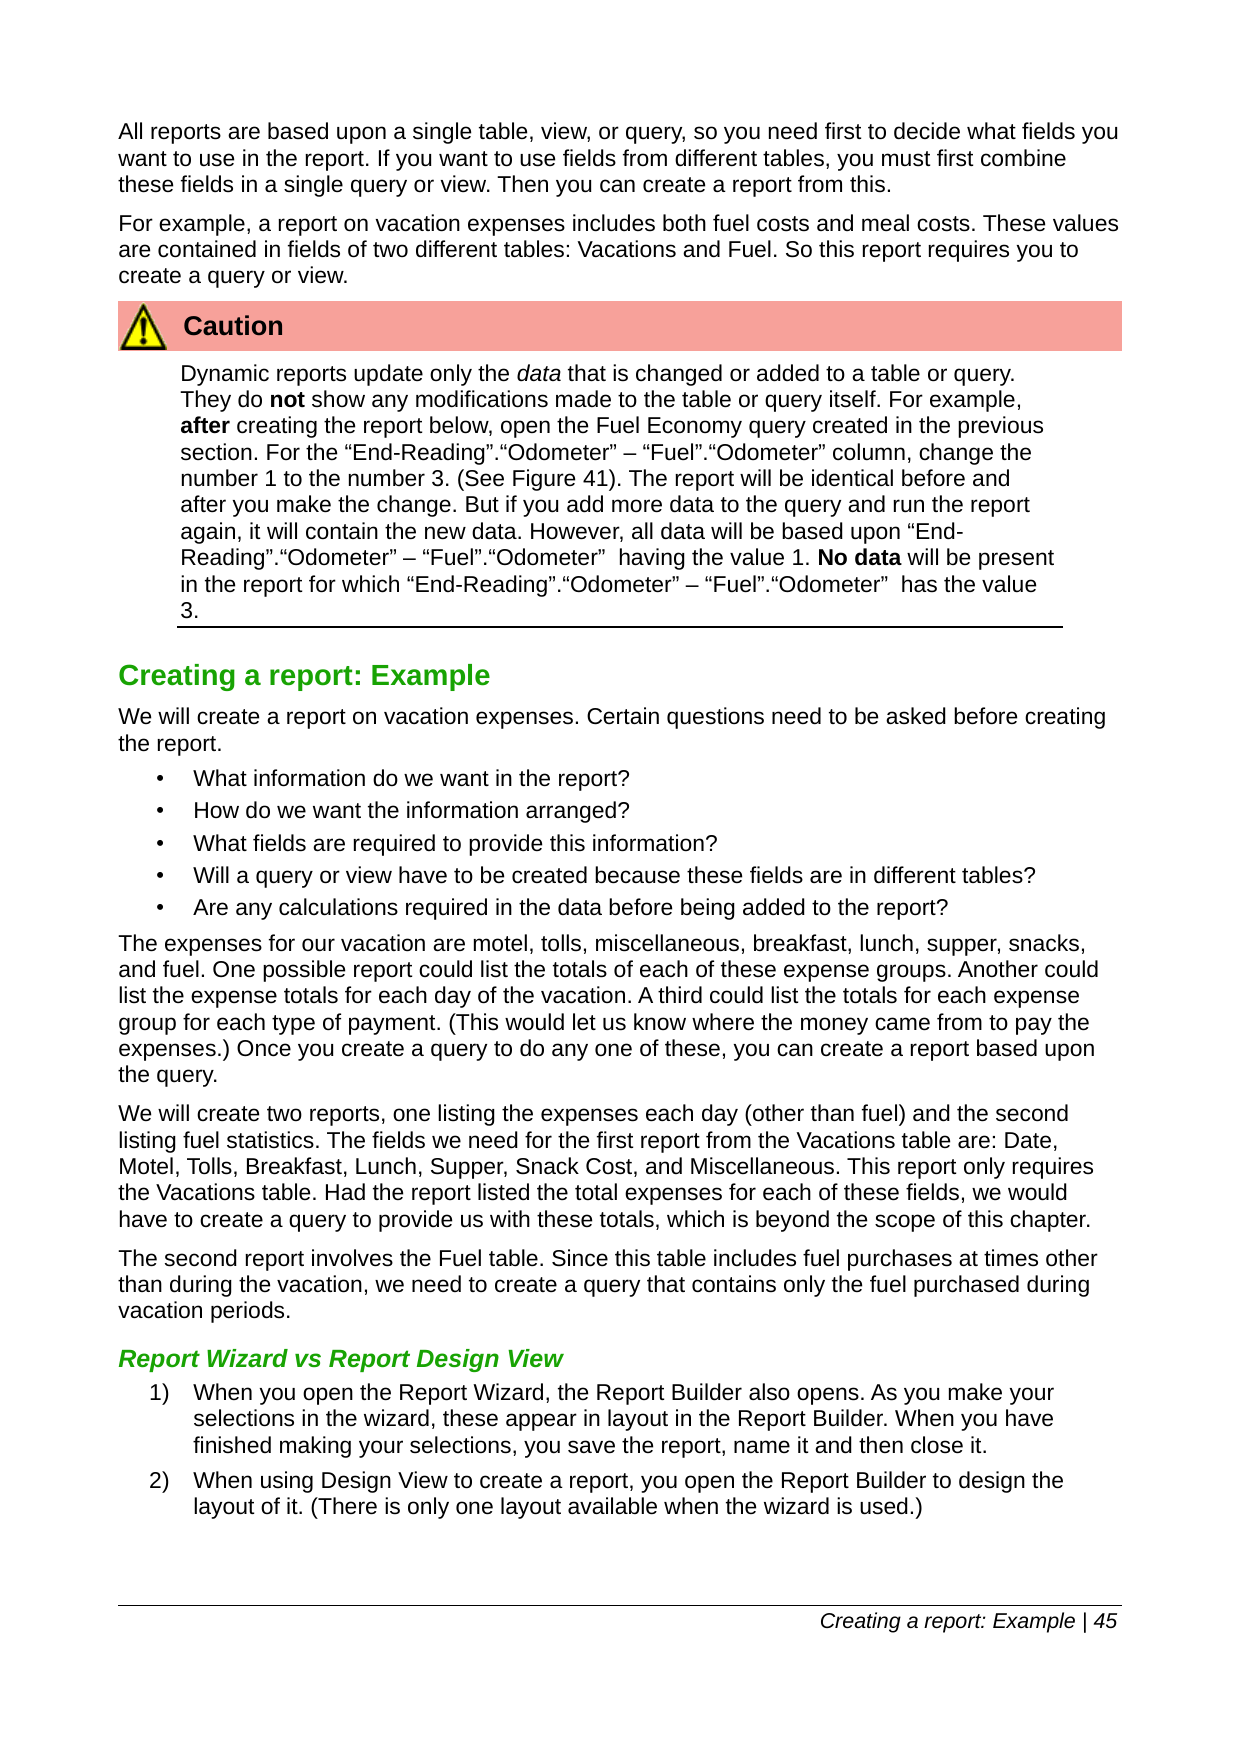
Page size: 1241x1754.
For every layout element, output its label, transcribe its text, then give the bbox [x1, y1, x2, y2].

subtitle Caution [118, 301, 1122, 351]
list Are any calculations required in the data before being added to the report? [156, 894, 1122, 921]
text All reports are based upon a single table, view, or query, so you need first to decide what fields you want to use in the report. If you want to use fields from different tables, you must first combine these fields in a single query or view. Then you can create a report from this. [118, 118, 1122, 197]
list When you open the Report Wizard, the Report Builder also opens. As you make your selections in the wizard, these appear in layout in the Report Builder. When you have finished making your selections, you save the report, name it and then close it. [169, 1379, 1122, 1458]
text For example, a report on vacation expenses includes both fuel costs and meal costs. These values are contained in fields of two different tables: Vacations and Fuel. So this report requires you to create a query or view. [118, 210, 1122, 289]
list We will create a report on vacation expenses. Certain questions need to be asked before creating the report. [118, 703, 1122, 756]
picture [119, 302, 167, 350]
list How do we want the information arranged? [156, 797, 1122, 823]
text We will create two reports, one listing the expenses each day (other than fuel) and the second listing fuel statistics. The fields we need for the first report from the Vacations table are: Date, Motel, Tolls, Breakfast, Lunch, Supper, Snack Cost, and Miscellaneous. This report only requires the Vacations table. Had the report listed the total expenses for each of these fields, we would have to create a query to provide us with these totals, which is beyond the scope of this chapter. [118, 1100, 1122, 1232]
list When using Design View to create a report, you open the Report Builder to design the layout of it. (There is only one layout available when the wizard is used.) [169, 1467, 1122, 1519]
text The second report involves the Fuel table. Since this table includes fuel purchases at times other than during the vacation, we need to create a query that contains only the fuel purchased during vacation periods. [118, 1244, 1122, 1323]
text Dynamic reports update only the data that is changed or added to a table or query. They do not show any modifications made to the table or query itself. For example, after creating the report below, open the Fuel Economy query created in the previous section. For the “End-Reading”.“Odometer” – “Fuel”.“Odometer” column, change the number 1 to the number 3. (See Figure 41). The report will be identical before and after you make the change. But if you add more data to the query and run the report again, it will contain the new data. However, all data will be based upon “End-Reading”.“Odometer” – “Fuel”.“Odometer” having the value 1. No data will be present in the report for which “End-Reading”.“Odometer” – “Fuel”.“Odometer” has the value 3. [177, 357, 1063, 626]
list What fields are required to provide this information? [156, 829, 1122, 856]
subtitle Report Wizard vs Report Design View [118, 1344, 1122, 1373]
list Will a query or view have to be created because these fields are in different tables? [156, 862, 1122, 888]
list What information do we want in the report? [156, 765, 1122, 791]
subtitle Creating a report: Example [118, 658, 1122, 691]
text The expenses for our vacation are motel, tolls, miscellaneous, breakfast, lunch, supper, snacks, and fuel. One possible report could list the totals of each of these expense groups. Another could list the expense totals for each day of the vacation. A third could list the totals for each expense group for each type of payment. (This would let us know where the money came from to pay the expenses.) Once you create a query to do any one of these, you can create a report based upon the query. [118, 929, 1122, 1088]
